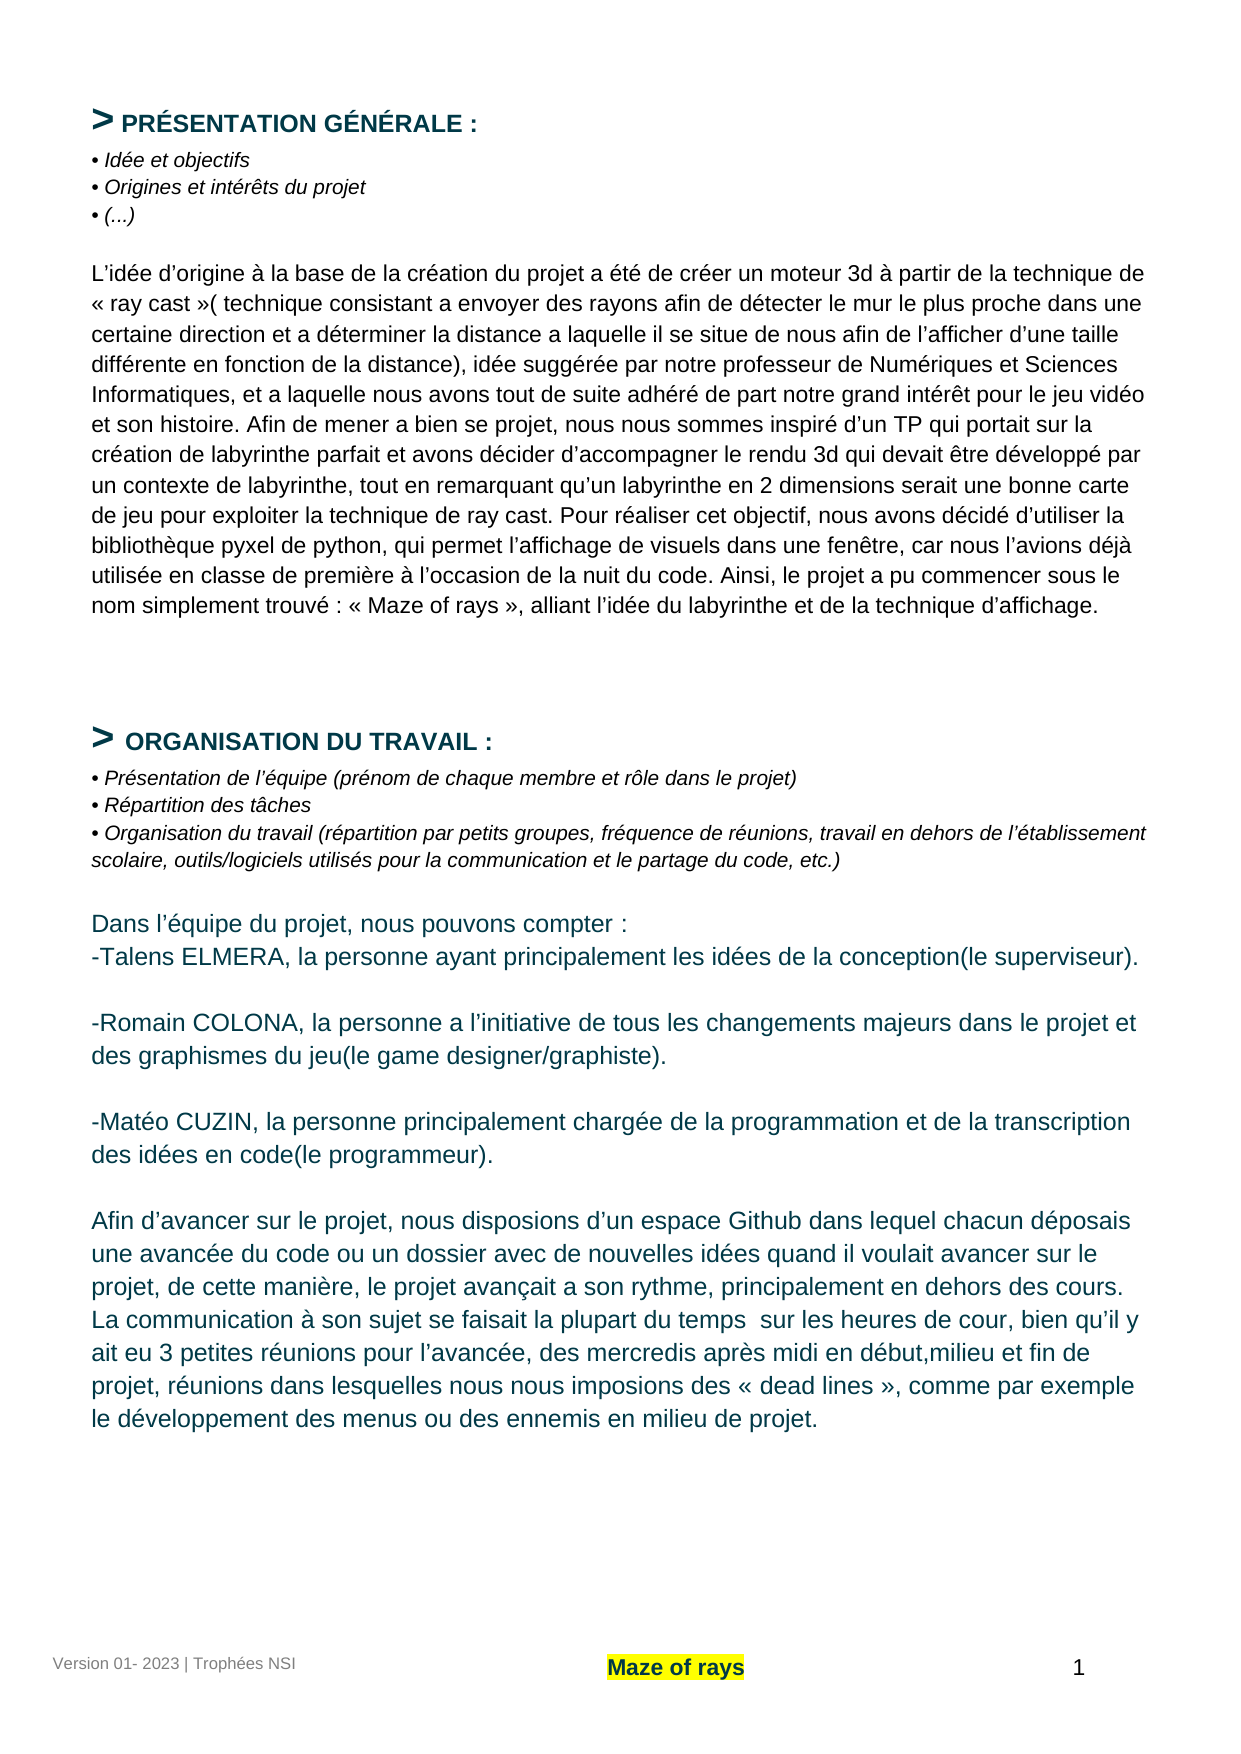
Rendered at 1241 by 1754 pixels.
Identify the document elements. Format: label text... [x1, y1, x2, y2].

text • Organisation du travail (répartition par petits groupes, fréquence de réunions, travail en dehors de l’établissement scolaire, outils/logiciels utilisés pour la communication et le partage du code, etc.) [91, 821, 1149, 872]
text -Romain COLONA, la personne a l’initiative de tous les changements majeurs dans le projet et des graphismes du jeu(le game designer/graphiste). [91, 1008, 1149, 1069]
text -Talens ELMERA, la personne ayant principalement les idées de la conception(le superviseur). [91, 942, 1149, 971]
text • Origines et intérêts du projet [91, 175, 1149, 199]
text > PRÉSENTATION GÉNÉRALE : [91, 95, 1149, 141]
text • Idée et objectifs [91, 147, 1149, 171]
text -Matéo CUZIN, la personne principalement chargée de la programmation et de la transcription des idées en code(le programmeur). [91, 1107, 1149, 1169]
text > ORGANISATION DU TRAVAIL : [91, 713, 1149, 759]
text Dans l’équipe du projet, nous pouvons compter : [91, 909, 1149, 937]
text Afin d’avancer sur le projet, nous disposions d’un espace Github dans lequel chacun déposais une avancée du code ou un dossier avec de nouvelles idées quand il voulait avancer sur le projet, de cette manière, le projet avançait a son rythme, principalement en dehors des cours. La communication à son sujet se faisait la plupart du temps sur les heures de cour, bien qu’il y ait eu 3 petites réunions pour l’avancée, des mercredis après midi en début,milieu et fin de projet, réunions dans lesquelles nous nous imposions des « dead lines », comme par exemple le développement des menus ou des ennemis en milieu de projet. [91, 1206, 1149, 1433]
text L’idée d’origine à la base de la création du projet a été de créer un moteur 3d à partir de la technique de « ray cast »( technique consistant a envoyer des rayons afin de détecter le mur le plus proche dans une certaine direction et a déterminer la distance a laquelle il se situe de nous afin de l’afficher d’une taille différente en fonction de la distance), idée suggérée par notre professeur de Numériques et Sciences Informatiques, et a laquelle nous avons tout de suite adhéré de part notre grand intérêt pour le jeu vidéo et son histoire. Afin de mener a bien se projet, nous nous sommes inspiré d’un TP qui portait sur la création de labyrinthe parfait et avons décider d’accompagner le rendu 3d qui devait être développé par un contexte de labyrinthe, tout en remarquant qu’un labyrinthe en 2 dimensions serait une bonne carte de jeu pour exploiter la technique de ray cast. Pour réaliser cet objectif, nous avons décidé d’utiliser la bibliothèque pyxel de python, qui permet l’affichage de visuels dans une fenêtre, car nous l’avions déjà utilisée en classe de première à l’occasion de la nuit du code. Ainsi, le projet a pu commencer sous le nom simplement trouvé : « Maze of rays », alliant l’idée du labyrinthe et de la technique d’affichage. [91, 260, 1149, 619]
text • (...) [91, 202, 1149, 226]
text • Répartition des tâches [91, 793, 1149, 817]
text • Présentation de l’équipe (prénom de chaque membre et rôle dans le projet) [91, 766, 1149, 790]
